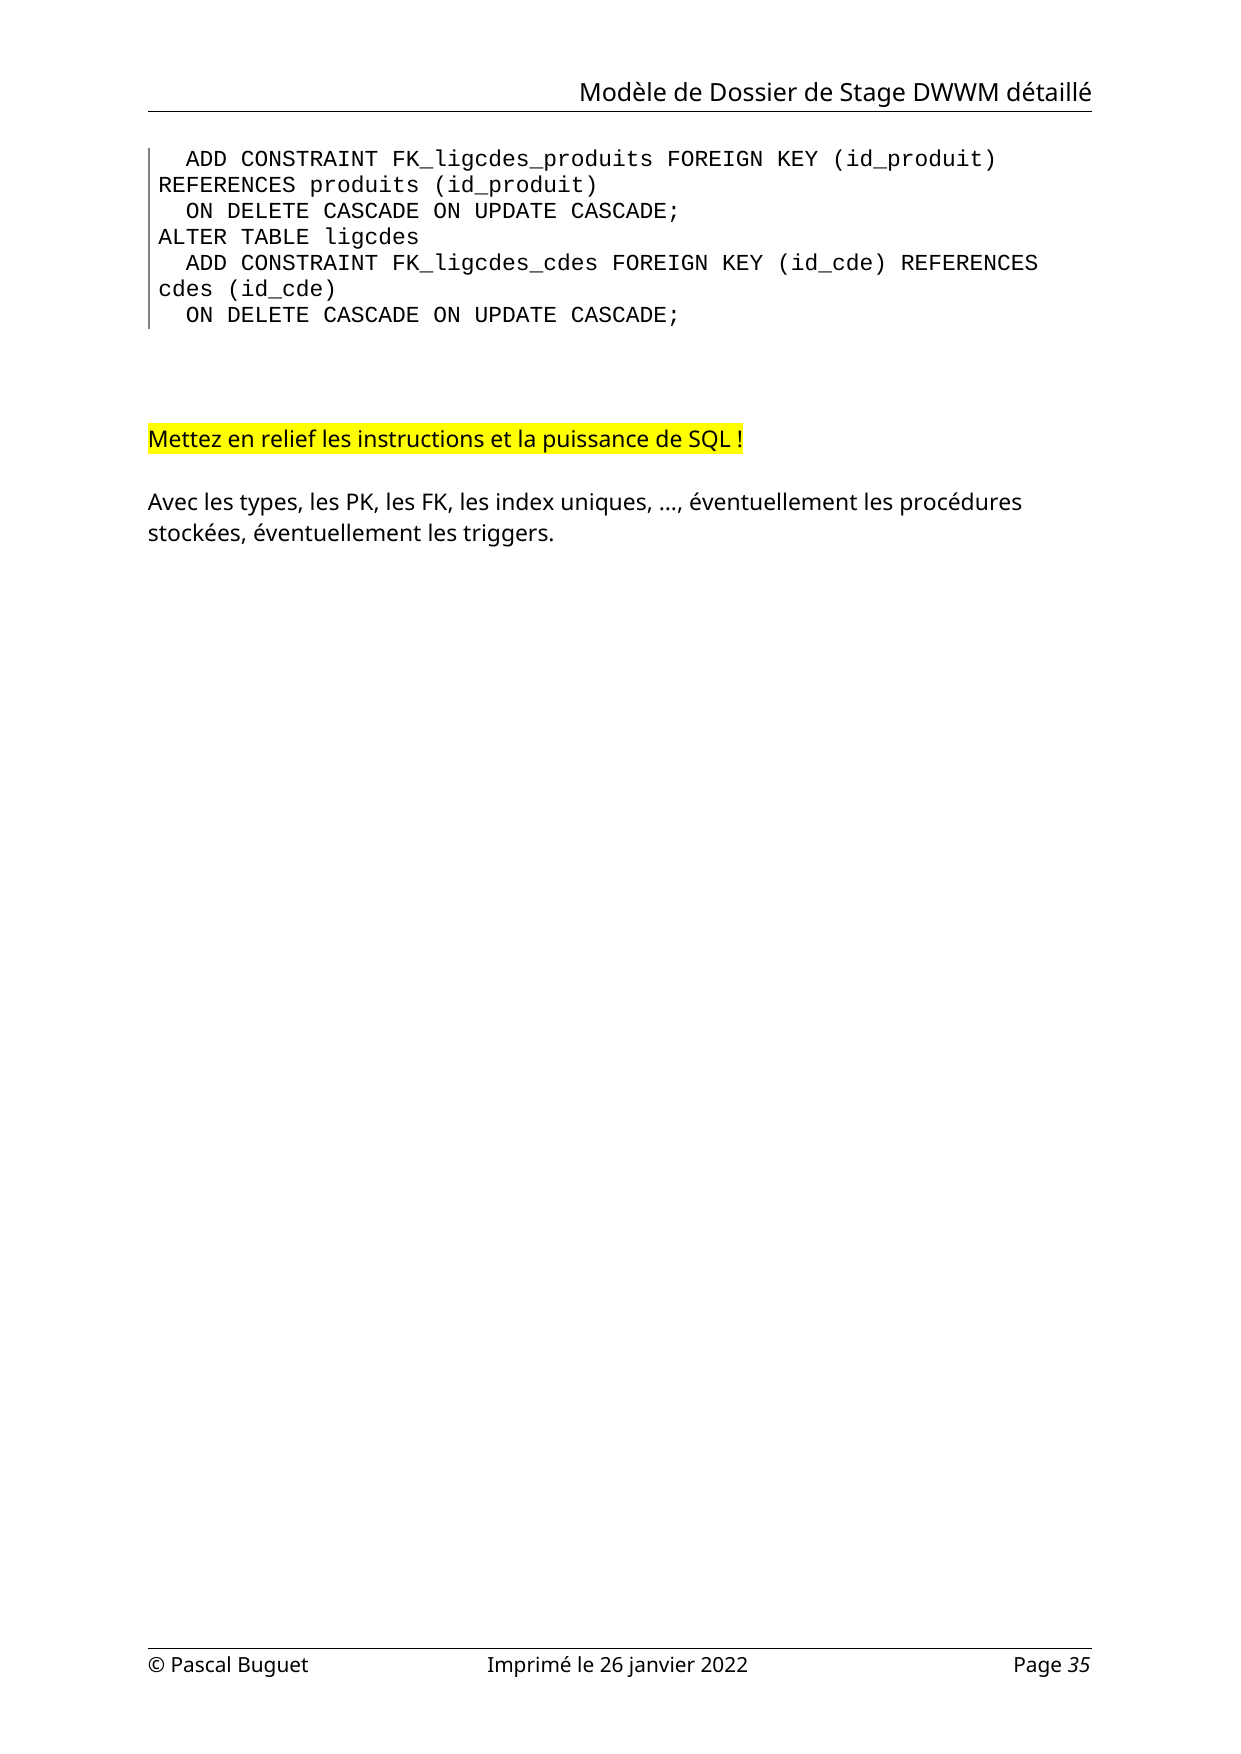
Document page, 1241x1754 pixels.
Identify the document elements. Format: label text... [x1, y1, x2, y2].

text ADD CONSTRAINT FK_ligcdes_cdes FOREIGN KEY (id_cde) REFERENCES cdes (id_cde) [150, 251, 1092, 303]
text ALTER TABLE ligcdes [150, 226, 1092, 251]
text ON DELETE CASCADE ON UPDATE CASCADE; [150, 199, 1092, 226]
text Mettez en relief les instructions et la puissance de SQL ! [148, 423, 1092, 454]
text Avec les types, les PK, les FK, les index uniques, …, éventuellement les procédures stockées, éventuellement les triggers. [148, 486, 1092, 548]
text ADD CONSTRAINT FK_ligcdes_produits FOREIGN KEY (id_produit) REFERENCES produits (id_produit) [150, 148, 1092, 199]
text ON DELETE CASCADE ON UPDATE CASCADE; [150, 303, 1092, 329]
